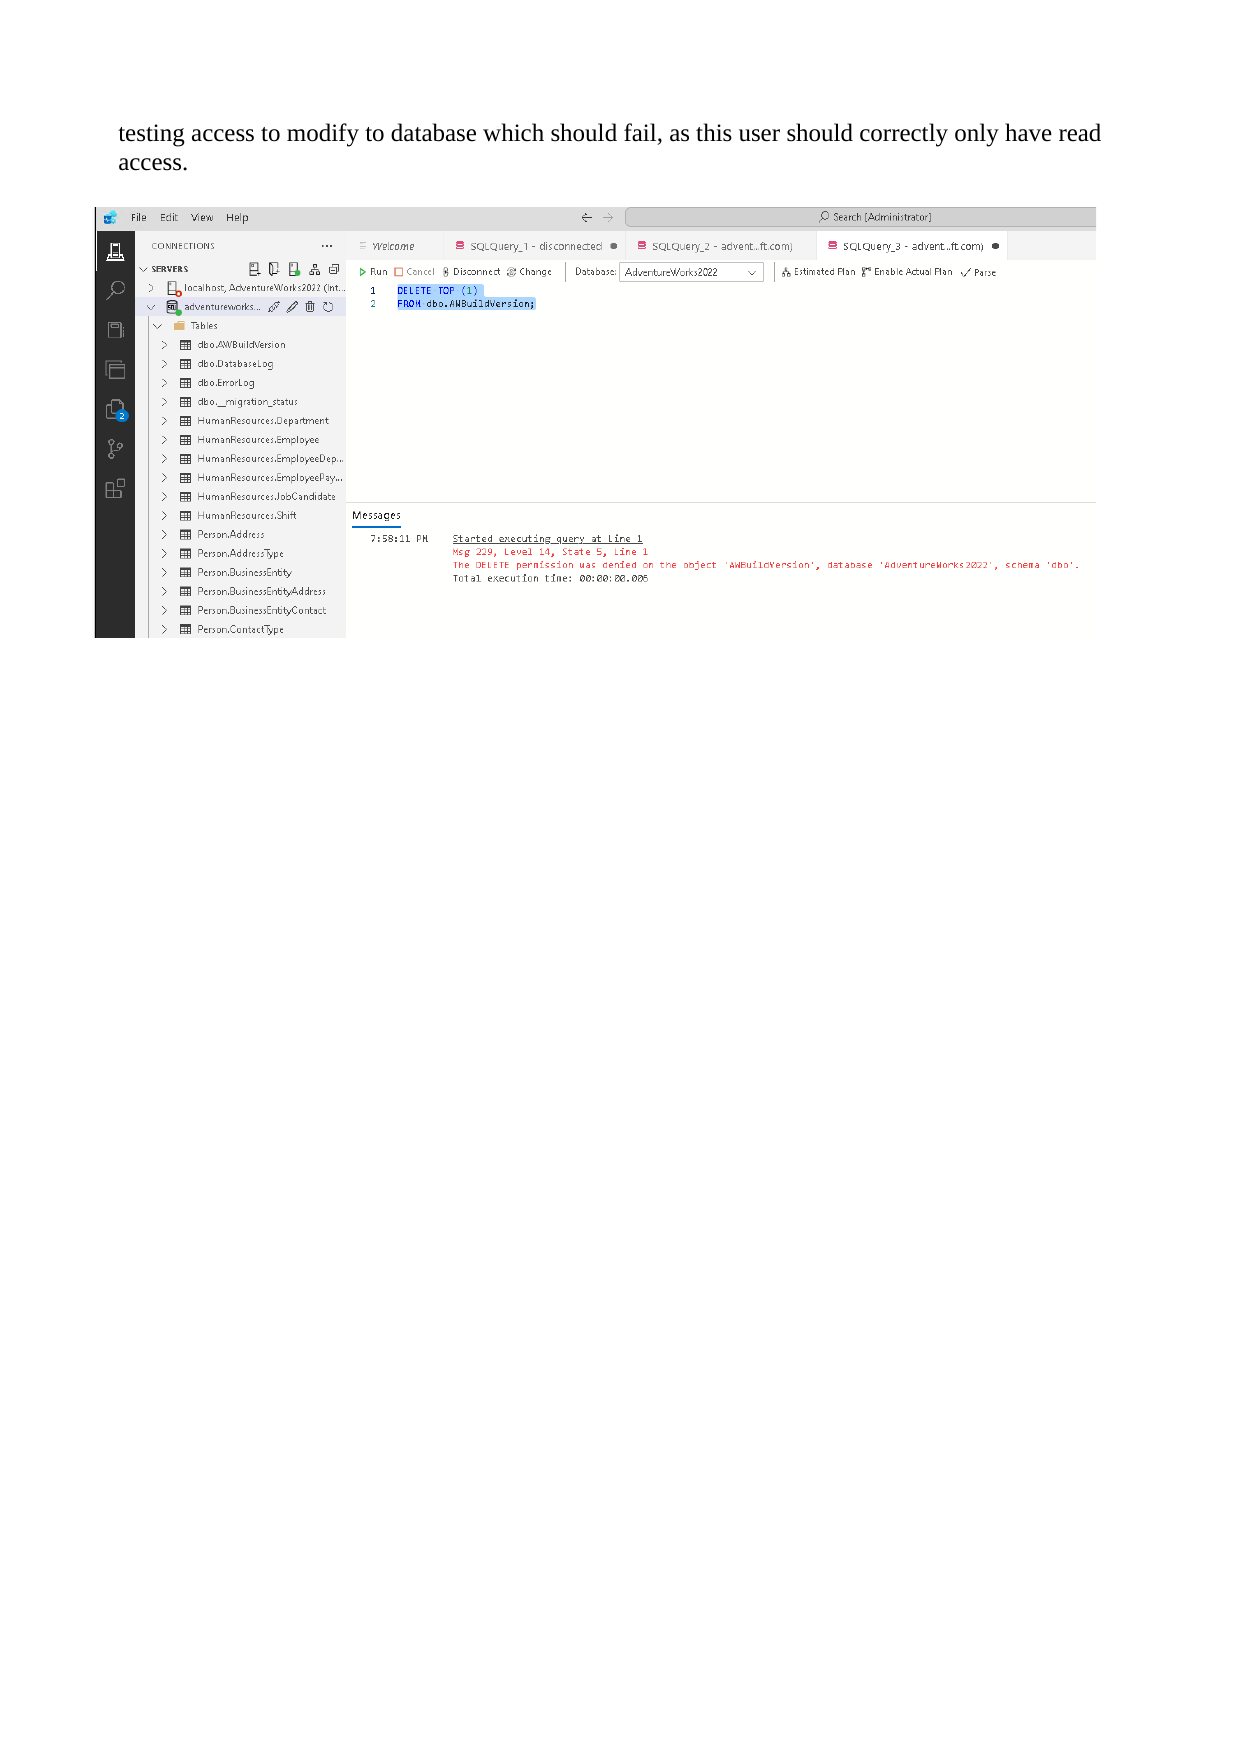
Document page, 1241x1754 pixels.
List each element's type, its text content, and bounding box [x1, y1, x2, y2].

picture [92, 207, 1097, 638]
text testing access to modify to database which should fail, as this user should correctly only have read access. [118, 118, 1122, 176]
